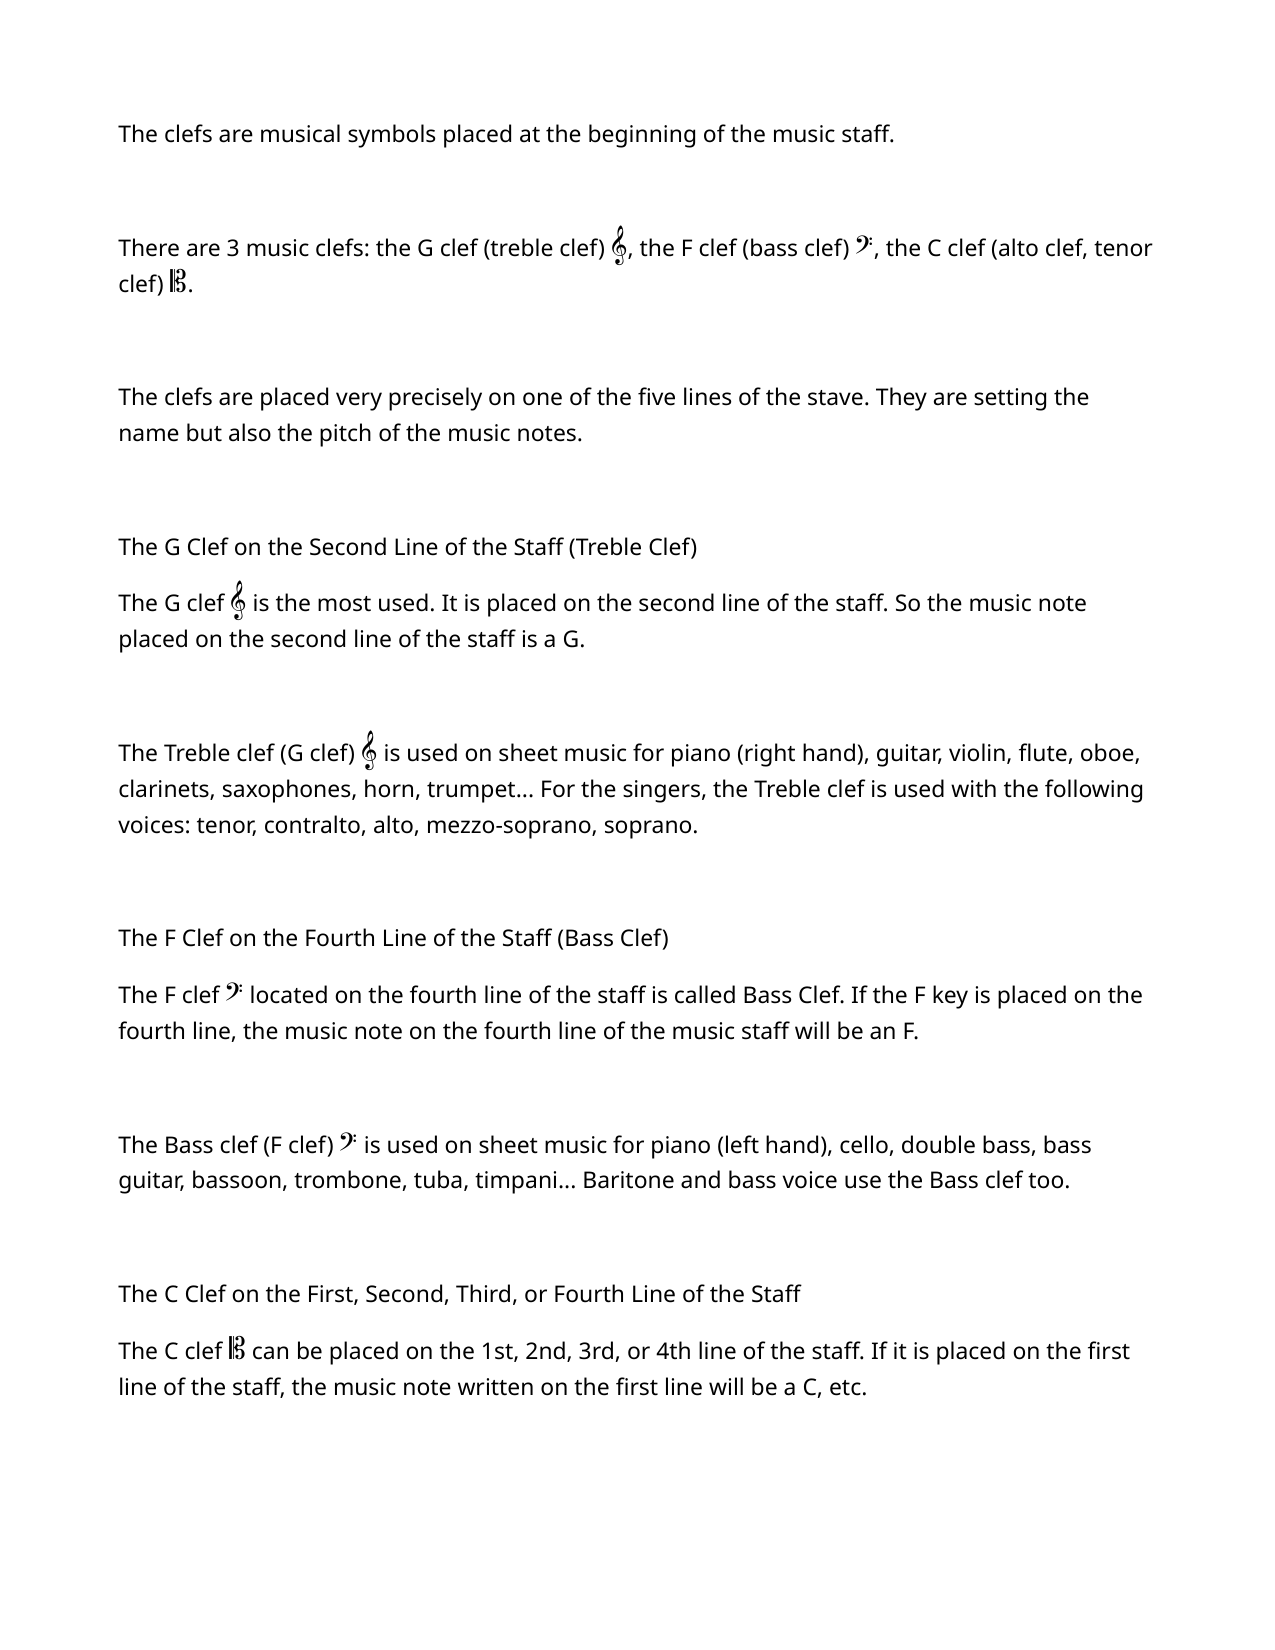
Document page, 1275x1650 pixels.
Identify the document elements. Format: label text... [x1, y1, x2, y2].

text The C clef 𝄡 can be placed on the 1st, 2nd, 3rd, or 4th line of the staff. If it is placed on the first line of the staff, the music note written on the first line will be a C, etc. [118, 1335, 1157, 1402]
text The G clef 𝄞 is the most used. It is placed on the second line of the staff. So the music note placed on the second line of the staff is a G. [118, 587, 1157, 654]
text The G Clef on the Second Line of the Staff (Treble Clef) [118, 531, 1157, 562]
text The clefs are musical symbols placed at the beginning of the music staff. [118, 118, 1157, 149]
text The C Clef on the First, Second, Third, or Fourth Line of the Staff [118, 1278, 1157, 1309]
text The F clef 𝄢 located on the fourth line of the staff is called Bass Clef. If the F key is placed on the fourth line, the music note on the fourth line of the music staff will be an F. [118, 979, 1157, 1046]
text The clefs are placed very precisely on one of the five lines of the stave. They are setting the name but also the pitch of the music notes. [118, 381, 1157, 448]
text The Bass clef (F clef) 𝄢 is used on sheet music for piano (left hand), cello, double bass, bass guitar, bassoon, trombone, tuba, timpani... Baritone and bass voice use the Bass clef too. [118, 1128, 1157, 1196]
text The Treble clef (G clef) 𝄞 is used on sheet music for piano (right hand), guitar, violin, flute, oboe, clarinets, saxophones, horn, trumpet... For the singers, the Treble clef is used with the following voices: tenor, contralto, alto, mezzo-soprano, soprano. [118, 737, 1157, 840]
text There are 3 music clefs: the G clef (treble clef) 𝄞, the F clef (bass clef) 𝄢, the C clef (alto clef, tenor clef) 𝄡. [118, 232, 1157, 299]
text The F Clef on the Fourth Line of the Staff (Bass Clef) [118, 922, 1157, 953]
